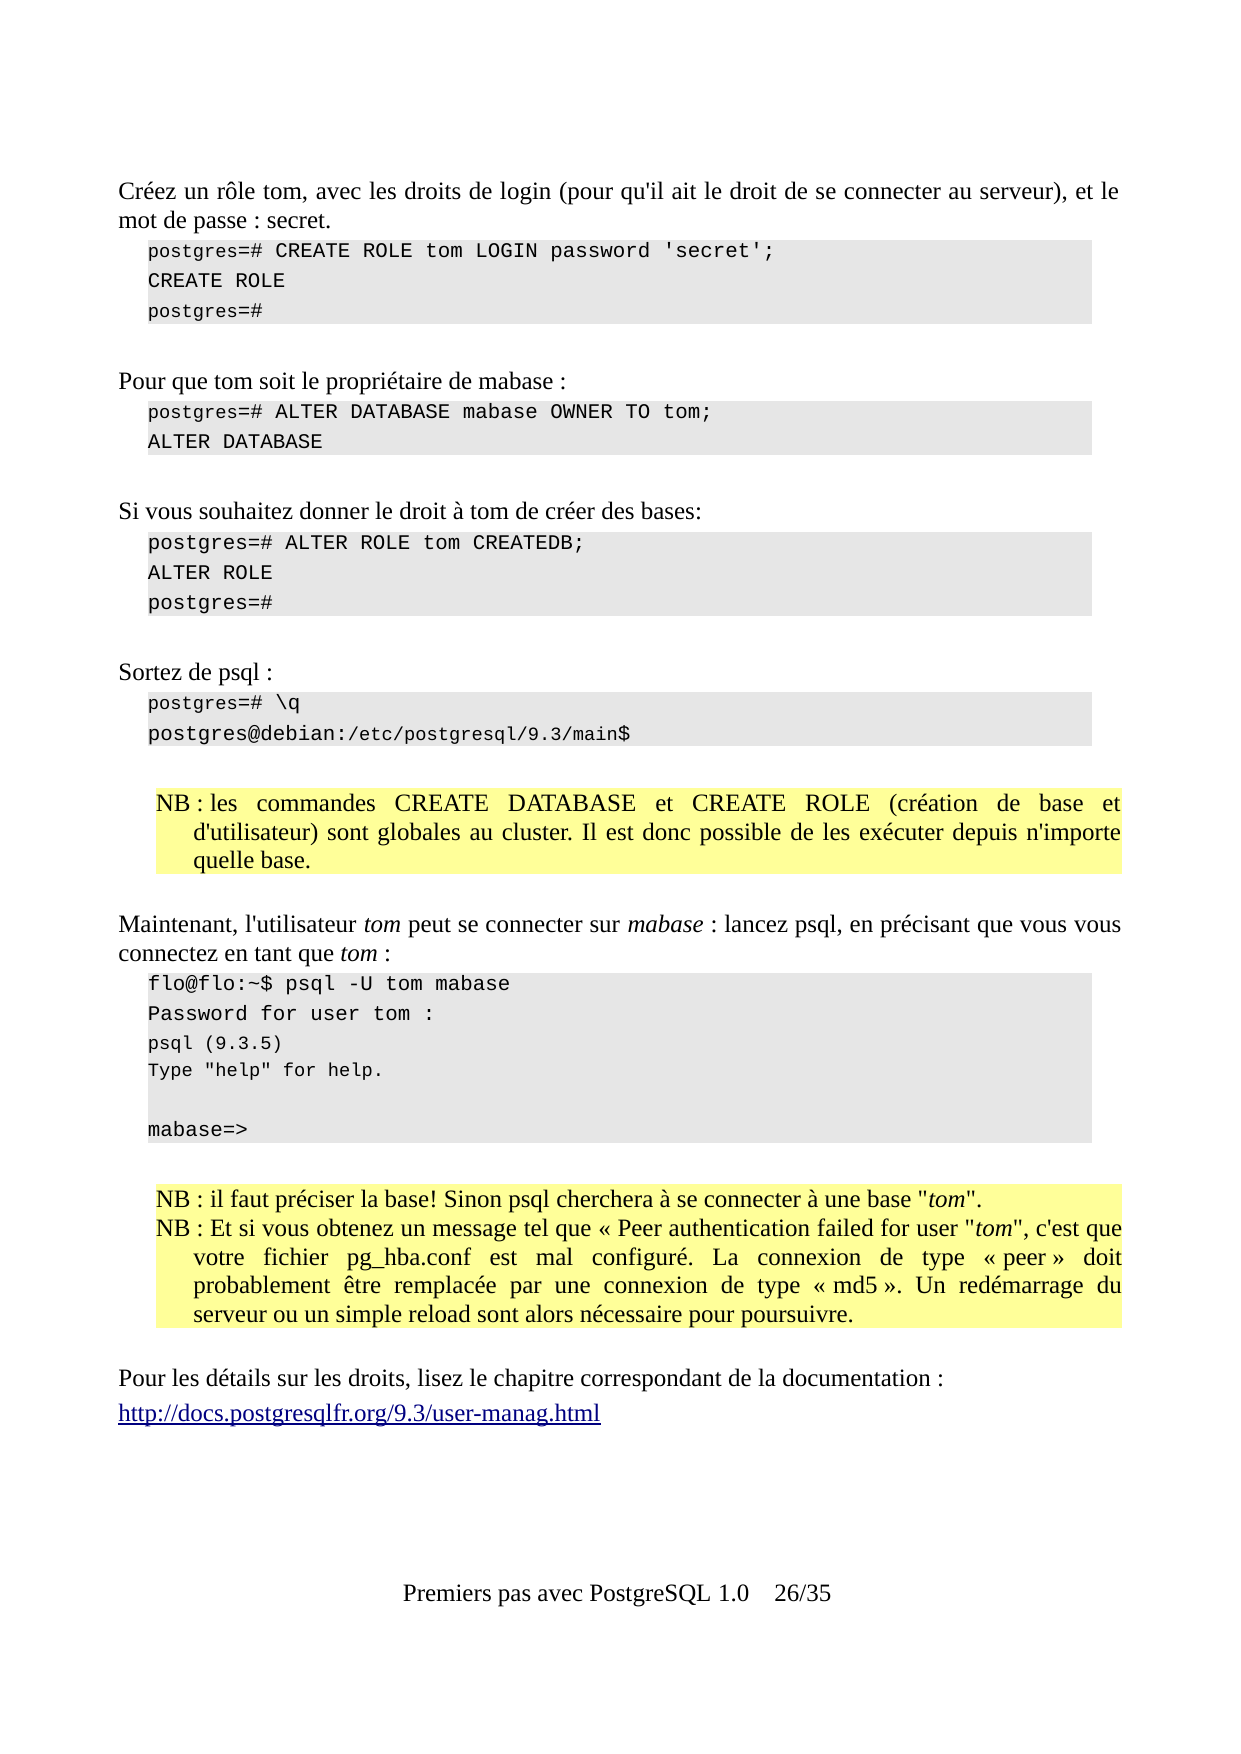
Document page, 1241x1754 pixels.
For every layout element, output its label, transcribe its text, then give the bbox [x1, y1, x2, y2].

text CREATE ROLE [148, 270, 1092, 294]
text Password for user tom : [148, 1003, 1092, 1027]
text psql (9.3.5) [148, 1033, 1092, 1055]
list il faut préciser la base! Sinon psql cherchera à se connecter à une base "tom". [156, 1184, 1122, 1213]
text postgres=# CREATE ROLE tom LOGIN password 'secret'; [148, 240, 1092, 264]
text Pour les détails sur les droits, lisez le chapitre correspondant de la documentation : [118, 1363, 1122, 1392]
text Maintenant, l'utilisateur tom peut se connecter sur mabase : lancez psql, en précisant que vous vous connectez en tant que tom : [118, 909, 1122, 967]
text postgres@debian:/etc/postgresql/9.3/main$ [148, 722, 1092, 746]
text ALTER ROLE [148, 562, 1092, 585]
text postgres=# ALTER DATABASE mabase OWNER TO tom; [148, 401, 1092, 425]
text Sortez de psql : [118, 657, 1122, 686]
text postgres=# \q [148, 692, 1092, 716]
text Créez un rôle tom, avec les droits de login (pour qu'il ait le droit de se connecter au serveur), et le mot de passe : secret. [118, 176, 1122, 234]
text mabase=> [148, 1119, 1092, 1143]
text flo@flo:~$ psql -U tom mabase [148, 973, 1092, 997]
text postgres=# ALTER ROLE tom CREATEDB; [148, 532, 1092, 555]
text postgres=# [148, 301, 1092, 324]
text Pour que tom soit le propriétaire de mabase : [118, 366, 1122, 394]
text Si vous souhaitez donner le droit à tom de créer des bases: [118, 496, 1122, 525]
list les commandes CREATE DATABASE et CREATE ROLE (création de base et d'utilisateur) sont globales au cluster. Il est donc possible de les exécuter depuis n'importe quelle base. [156, 788, 1122, 874]
text ALTER DATABASE [148, 431, 1092, 455]
text http://docs.postgresqlfr.org/9.3/user-manag.html [118, 1398, 1122, 1427]
text Type "help" for help. [148, 1061, 1092, 1082]
list Et si vous obtenez un message tel que « Peer authentication failed for user "tom", c'est que votre fichier pg_hba.conf est mal configuré. La connexion de type « peer » doit probablement être remplacée par une connexion de type « md5 ». Un redémarrage du serveur ou un simple reload sont alors nécessaire pour poursuivre. [156, 1213, 1122, 1328]
text postgres=# [148, 592, 1092, 616]
